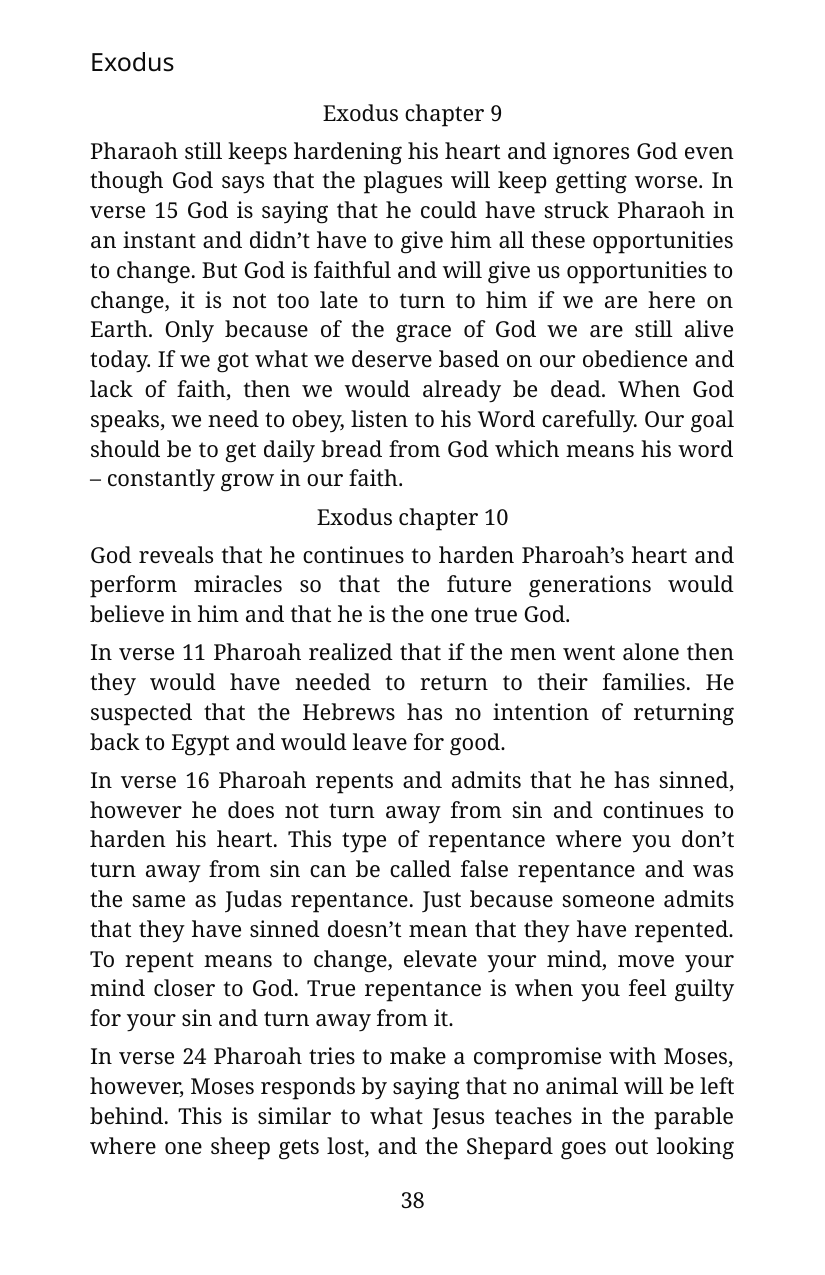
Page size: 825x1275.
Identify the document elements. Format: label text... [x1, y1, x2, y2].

text Exodus chapter 9 [90, 97, 735, 127]
text In verse 24 Pharoah tries to make a compromise with Moses, however, Moses responds by saying that no animal will be left behind. This is similar to what Jesus teaches in the parable where one sheep gets lost, and the Shepard goes out looking [90, 1041, 735, 1160]
text In verse 16 Pharoah repents and admits that he has sinned, however he does not turn away from sin and continues to harden his heart. This type of repentance where you don’t turn away from sin can be called false repentance and was the same as Judas repentance. Just because someone admits that they have sinned doesn’t mean that they have repented. To repent means to change, elevate your mind, move your mind closer to God. True repentance is when you feel guilty for your sin and turn away from it. [90, 765, 735, 1033]
text In verse 11 Pharoah realized that if the men went alone then they would have needed to return to their families. He suspected that the Hebrews has no intention of returning back to Egypt and would leave for good. [90, 637, 735, 756]
text God reveals that he continues to harden Pharoah’s heart and perform miracles so that the future generations would believe in him and that he is the one true God. [90, 539, 735, 629]
text Exodus chapter 10 [90, 501, 735, 531]
text Pharaoh still keeps hardening his heart and ignores God even though God says that the plagues will keep getting worse. In verse 15 God is saying that he could have struck Pharaoh in an instant and didn’t have to give him all these opportunities to change. But God is faithful and will give us opportunities to change, it is not too late to turn to him if we are here on Earth. Only because of the grace of God we are still alive today. If we got what we deserve based on our obedience and lack of faith, then we would already be dead. When God speaks, we need to obey, listen to his Word carefully. Our goal should be to get daily bread from God which means his word – constantly grow in our faith. [90, 136, 735, 493]
